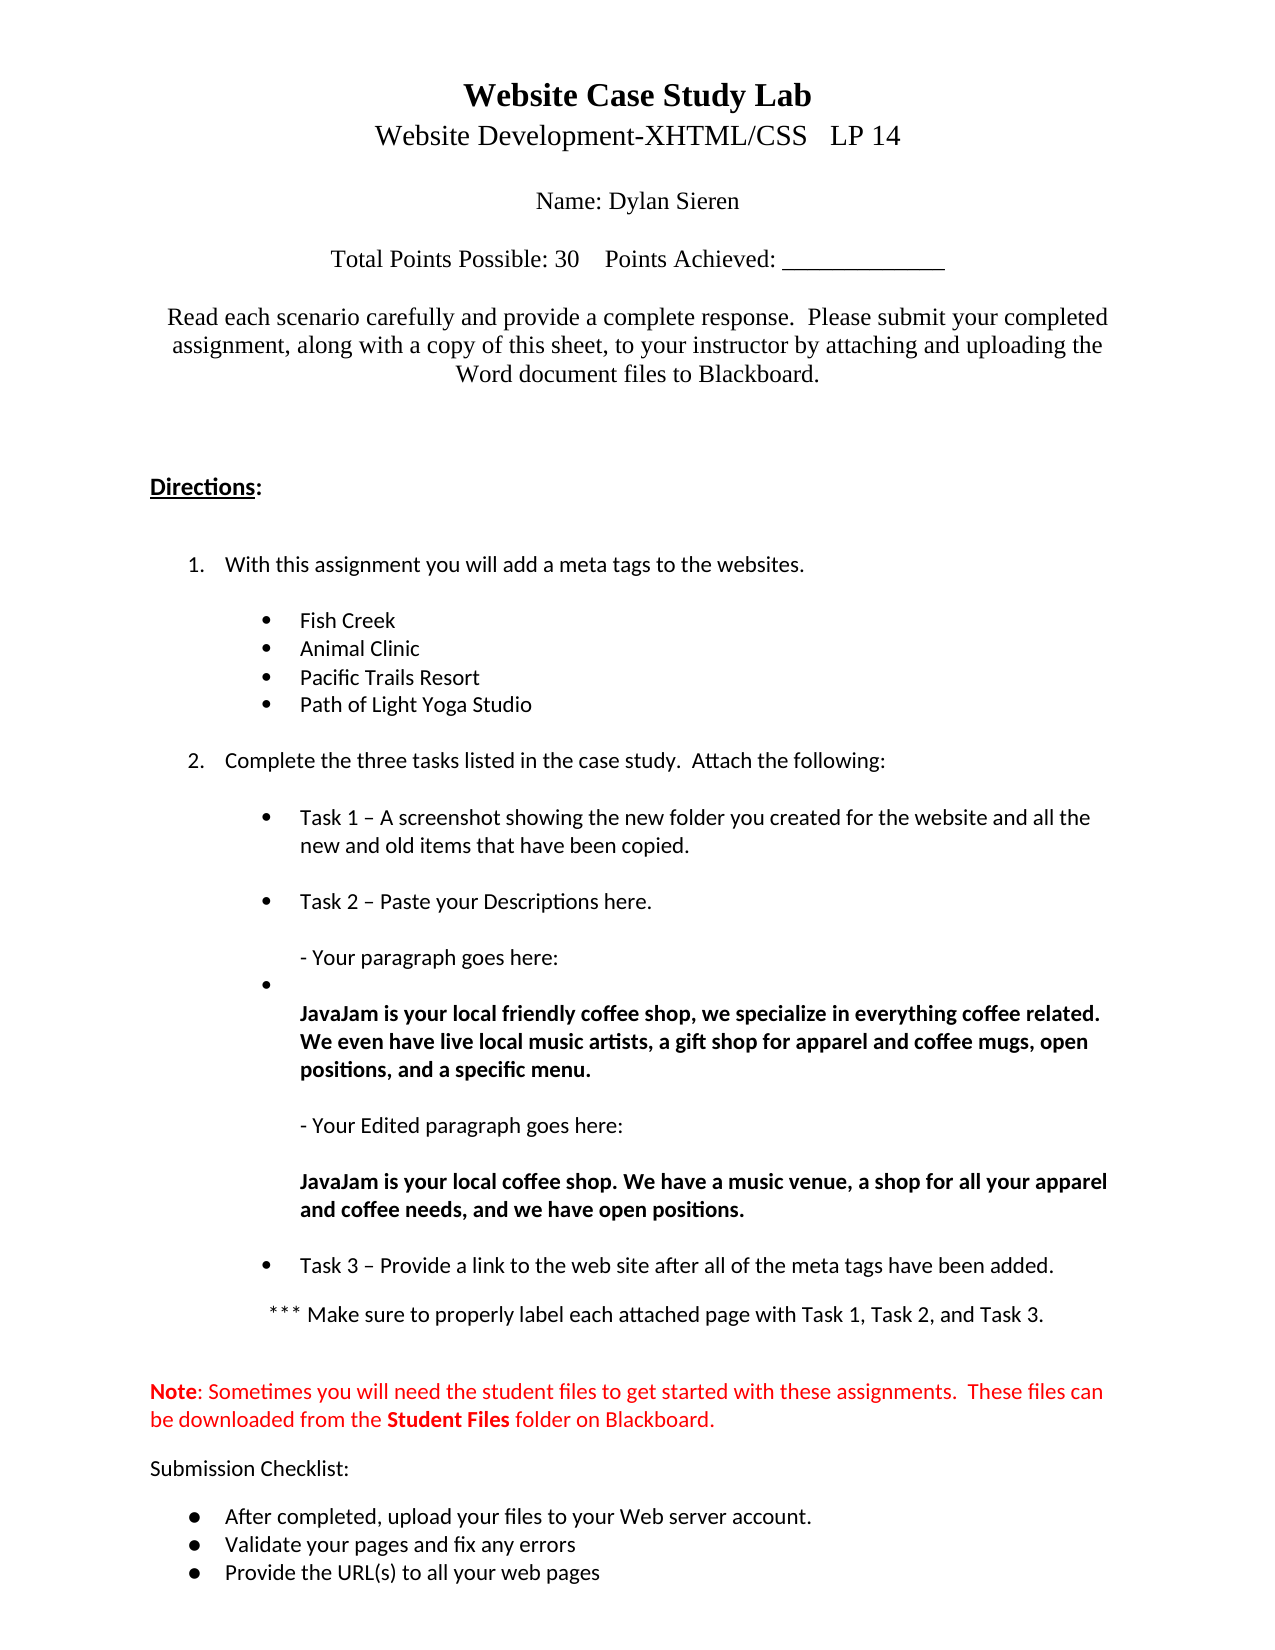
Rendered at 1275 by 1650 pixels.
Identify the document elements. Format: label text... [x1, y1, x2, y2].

text Website Case Study Lab Website Development-XHTML/CSS LP 14 [150, 75, 1125, 152]
text Name: Dylan Sieren [150, 186, 1125, 215]
list Path of Light Yoga Studio [262, 691, 1125, 747]
list Fish Creek [262, 607, 1125, 634]
text Read each scenario carefully and provide a complete response. Please submit your completed assignment, along with a copy of this sheet, to your instructor by attaching and uploading the Word document files to Blackboard. [150, 302, 1125, 388]
text *** Make sure to properly label each attached page with Task 1, Task 2, and Task 3. [262, 1300, 1125, 1356]
text Directions: [150, 471, 1125, 530]
text Submission Checklist: [150, 1454, 1125, 1482]
list Complete the three tasks listed in the case study. Attach the following: [187, 747, 1125, 803]
list - Your Edited paragraph goes here: [262, 1083, 1125, 1139]
list Validate your pages and fix any errors [187, 1531, 1125, 1558]
text Note: Sometimes you will need the student files to get started with these assignments. These files can be downloaded from the Student Files folder on Blackboard. [150, 1377, 1125, 1433]
list Animal Clinic [262, 634, 1125, 663]
list JavaJam is your local coffee shop. We have a music venue, a shop for all your apparel and coffee needs, and we have open positions. [262, 1139, 1125, 1223]
list After completed, upload your files to your Web server account. [187, 1502, 1125, 1531]
list Task 3 – Provide a link to the web site after all of the meta tags have been added. [262, 1251, 1125, 1279]
text Total Points Possible: 30 Points Achieved: _____________ [150, 244, 1125, 273]
list Provide the URL(s) to all your web pages [187, 1558, 1125, 1587]
list With this assignment you will add a meta tags to the websites. [187, 551, 1125, 607]
list JavaJam is your local friendly coffee shop, we specialize in everything coffee related. We even have live local music artists, a gift shop for apparel and coffee mugs, open positions, and a specific menu. [262, 971, 1125, 1083]
list Task 1 – A screenshot showing the new folder you created for the website and all the new and old items that have been copied. [262, 803, 1125, 859]
list Task 2 – Paste your Descriptions here. - Your paragraph goes here: [262, 887, 1125, 971]
list Pacific Trails Resort [262, 663, 1125, 691]
